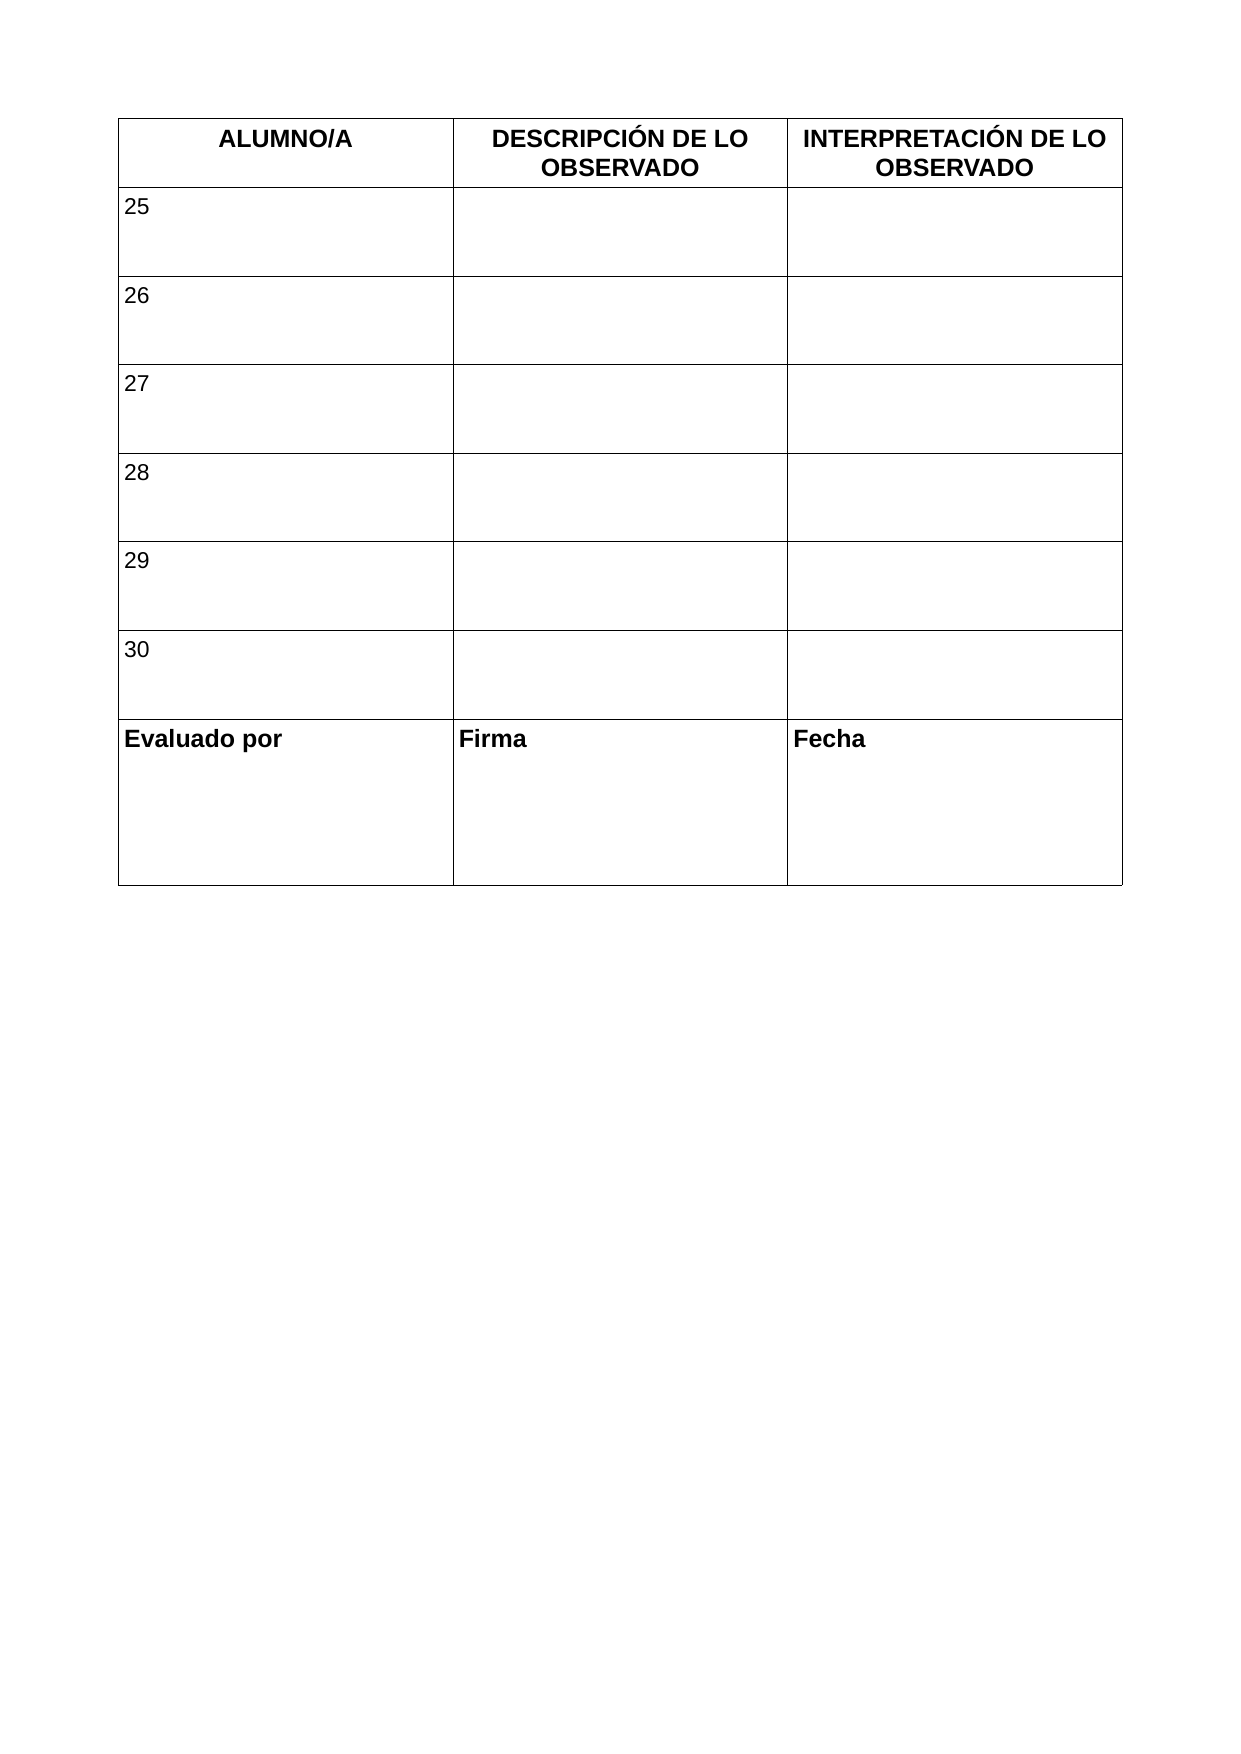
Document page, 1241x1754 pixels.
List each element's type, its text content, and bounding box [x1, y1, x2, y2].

table_cell [788, 365, 1122, 453]
table_cell [454, 277, 787, 364]
table_cell 28 [119, 454, 453, 541]
table_cell 30 [119, 631, 453, 718]
table_cell 29 [119, 542, 453, 630]
table_cell 27 [119, 365, 453, 453]
table_cell [454, 188, 787, 276]
table_cell Fecha [788, 720, 1122, 885]
table_cell [454, 454, 787, 541]
table_header DESCRIPCIÓN DE LO OBSERVADO [454, 119, 787, 187]
table_cell 26 [119, 277, 453, 364]
table_header ALUMNO/A [119, 119, 453, 187]
table_cell [788, 542, 1122, 630]
table_cell [788, 188, 1122, 276]
table_cell Evaluado por [119, 720, 453, 885]
table_cell [454, 365, 787, 453]
table_cell [788, 277, 1122, 364]
table_cell [454, 631, 787, 718]
table_cell [788, 454, 1122, 541]
table_header INTERPRETACIÓN DE LO OBSERVADO [788, 119, 1122, 187]
table_cell Firma [454, 720, 787, 885]
table_cell [454, 542, 787, 630]
table_cell [788, 631, 1122, 718]
table_cell 25 [119, 188, 453, 276]
